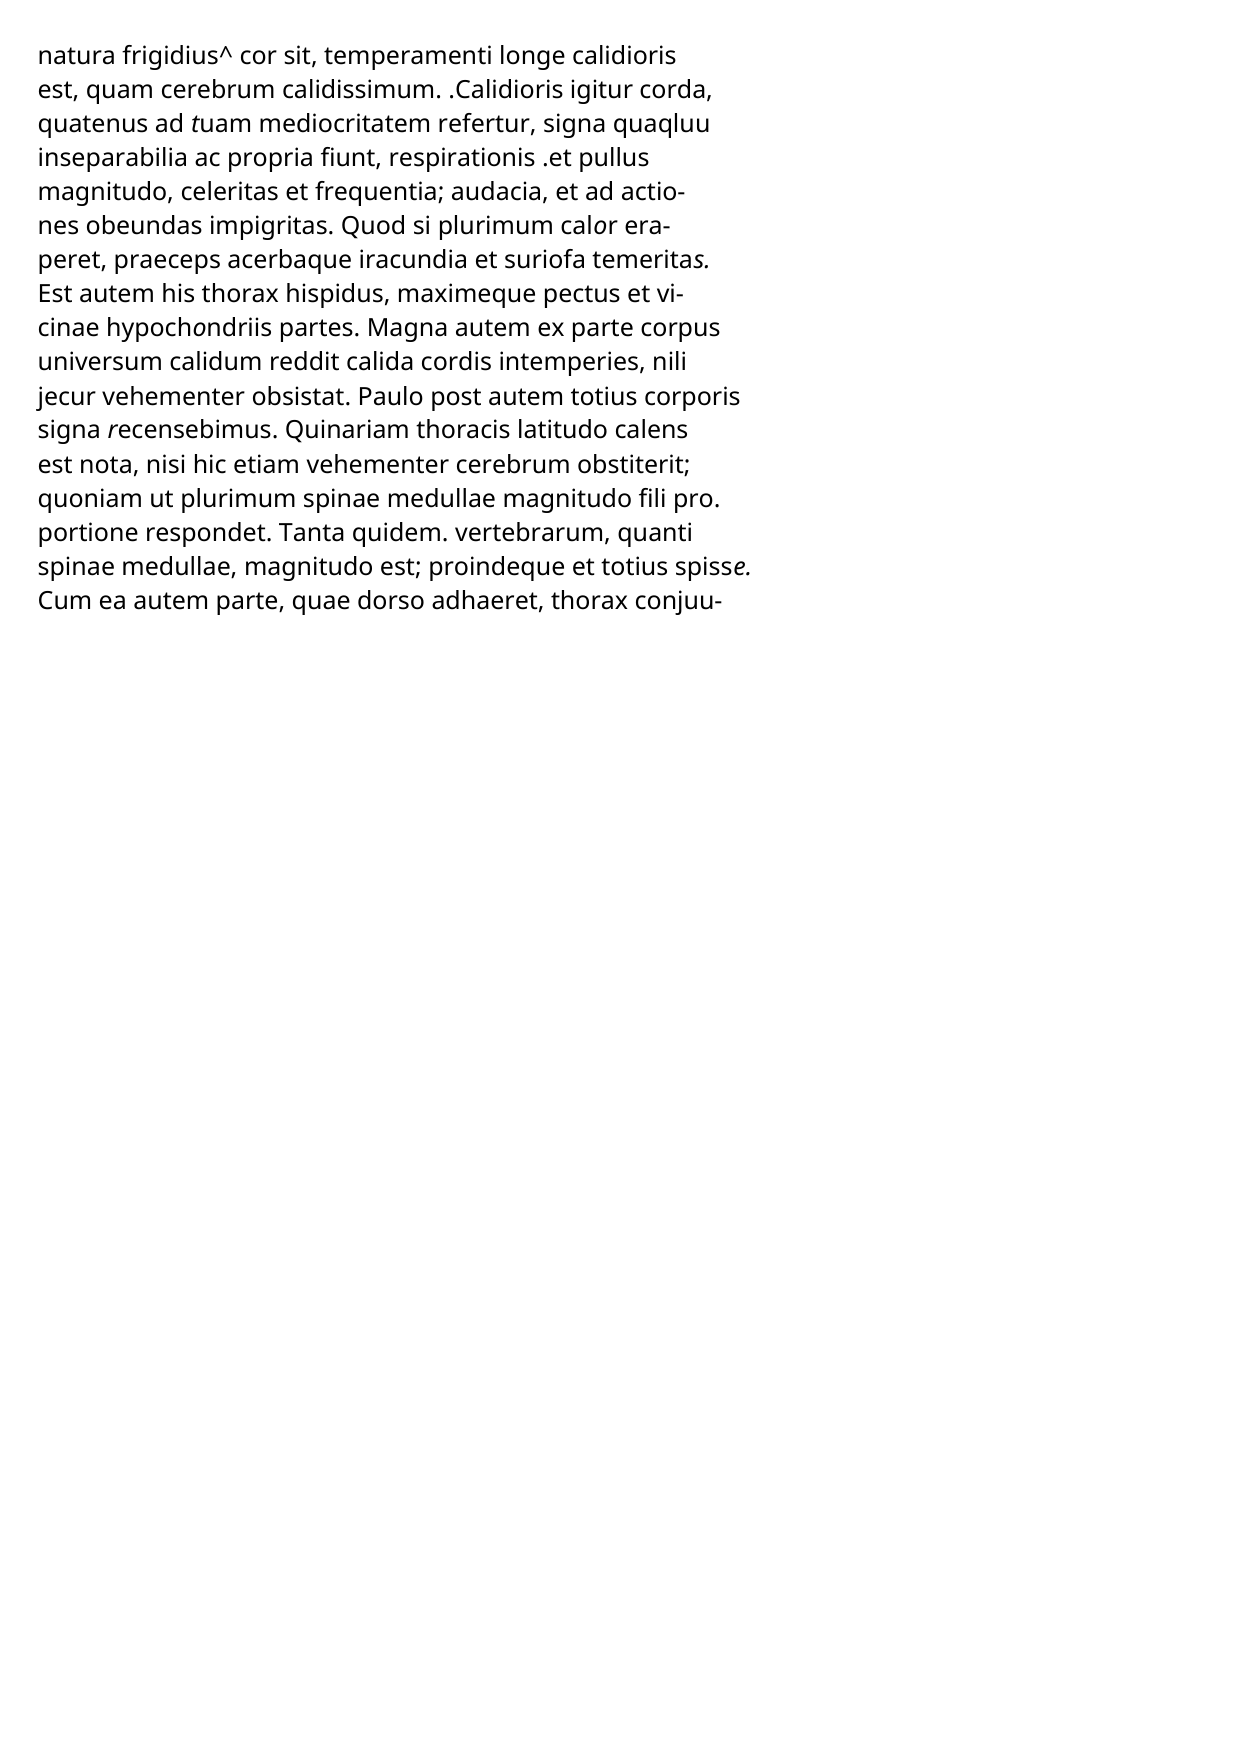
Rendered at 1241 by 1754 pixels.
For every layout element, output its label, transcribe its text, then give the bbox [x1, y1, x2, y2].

text natura frigidius^ cor sit, temperamenti longe calidioris est, quam cerebrum calidissimum. .Calidioris igitur corda, quatenus ad tuam mediocritatem refertur, signa quaqluu inseparabilia ac propria fiunt, respirationis .et pullus magnitudo, celeritas et frequentia; audacia, et ad actio- nes obeundas impigritas. Quod si plurimum calor era- peret, praeceps acerbaque iracundia et suriofa temeritas. Est autem his thorax hispidus, maximeque pectus et vi- cinae hypochondriis partes. Magna autem ex parte corpus universum calidum reddit calida cordis intemperies, nili jecur vehementer obsistat. Paulo post autem totius corporis signa recensebimus. Quinariam thoracis latitudo calens est nota, nisi hic etiam vehementer cerebrum obstiterit; quoniam ut plurimum spinae medullae magnitudo fili pro. portione respondet. Tanta quidem. vertebrarum, quanti spinae medullae, magnitudo est; proindeque et totius spisse. Cum ea autem parte, quae dorso adhaeret, thorax conjuu- [37, 37, 1203, 617]
